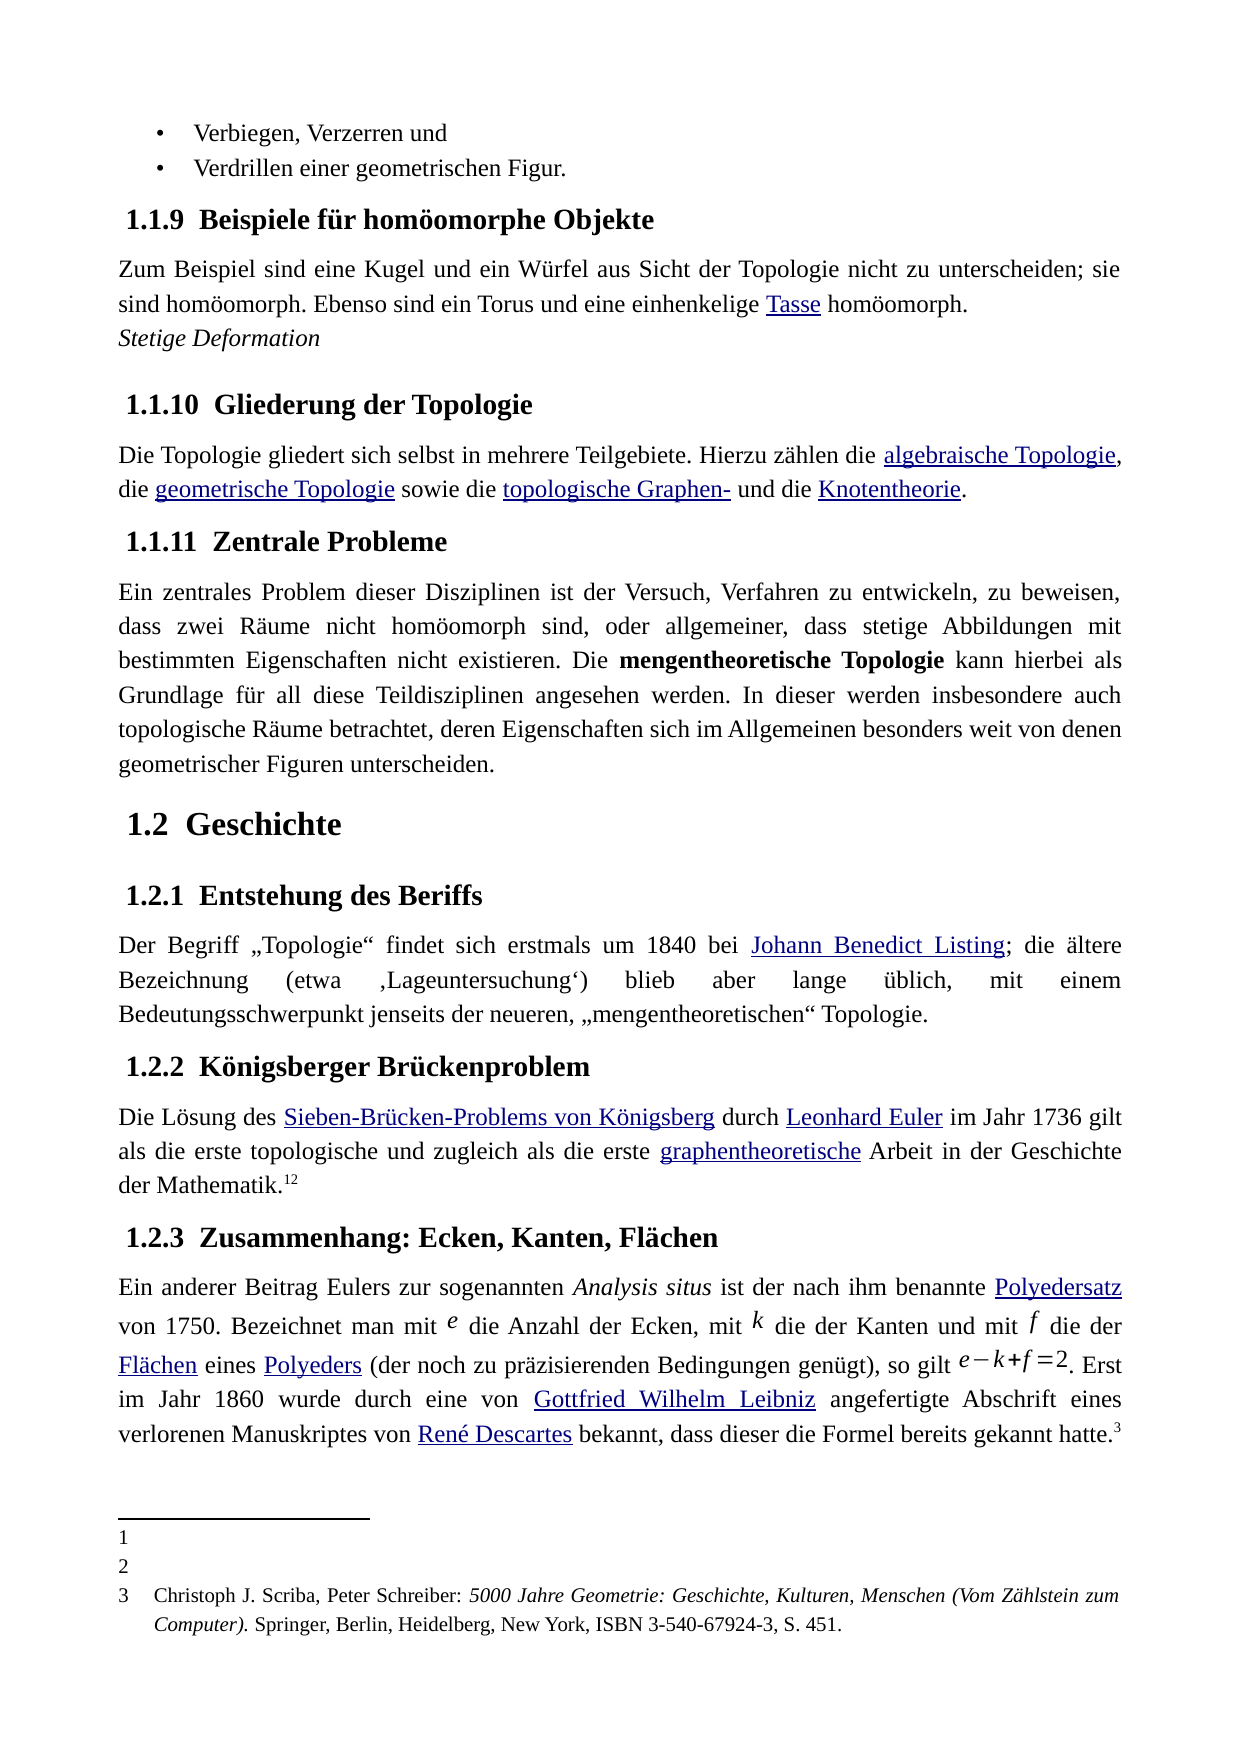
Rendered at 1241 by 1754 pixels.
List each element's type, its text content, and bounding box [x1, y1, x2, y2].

subtitle Zentrale Probleme [118, 524, 1122, 557]
text Christoph J. Scriba, Peter Schreiber: 5000 Jahre Geometrie: Geschichte, Kulturen, Menschen (Vom Zählstein zum Computer). Springer, Berlin, Heidelberg, New York, ISBN 3-540-67924-3, S. 451. [118, 1583, 1122, 1636]
text Zum Beispiel sind eine Kugel und ein Würfel aus Sicht der Topologie nicht zu unterscheiden; sie sind homöomorph. Ebenso sind ein Torus und eine einhenkelige Tasse homöomorph. [118, 254, 1122, 318]
subtitle Geschichte [118, 804, 1122, 843]
text Die Topologie gliedert sich selbst in mehrere Teilgebiete. Hierzu zählen die algebraische Topologie, die geometrische Topologie sowie die topologische Graphen- und die Knotentheorie. [118, 440, 1122, 503]
list Verbiegen, Verzerren und [156, 118, 1122, 147]
text Ein zentrales Problem dieser Disziplinen ist der Versuch, Verfahren zu entwickeln, zu beweisen, dass zwei Räume nicht homöomorph sind, oder allgemeiner, dass stetige Abbildungen mit bestimmten Eigenschaften nicht existieren. Die mengentheoretische Topologie kann hierbei als Grundlage für all diese Teildisziplinen angesehen werden. In dieser werden insbesondere auch topologische Räume betrachtet, deren Eigenschaften sich im Allgemeinen besonders weit von denen geometrischer Figuren unterscheiden. [118, 577, 1122, 778]
subtitle Zusammenhang: Ecken, Kanten, Flächen [118, 1219, 1122, 1253]
text Die Lösung des Sieben-Brücken-Problems von Königsberg durch Leonhard Euler im Jahr 1736 gilt als die erste topologische und zugleich als die erste graphentheoretische Arbeit in der Geschichte der Mathematik. [118, 1102, 1122, 1199]
text Ein anderer Beitrag Eulers zur sogenannten Analysis situs ist der nach ihm benannte Polyedersatz von 1750. Bezeichnet man mit die Anzahl der Ecken, mit die der Kanten und mit die der Flächen eines Polyeders (der noch zu präzisierenden Bedingungen genügt), so gilt . Erst im Jahr 1860 wurde durch eine von Gottfried Wilhelm Leibniz angefertigte Abschrift eines verlorenen Manuskriptes von René Descartes bekannt, dass dieser die Formel bereits gekannt hatte. [118, 1272, 1122, 1448]
subtitle Beispiele für homöomorphe Objekte [118, 202, 1122, 235]
text Stetige Deformation [118, 323, 1122, 352]
list Verdrillen einer geometrischen Figur. [156, 153, 1122, 181]
text Der Begriff „Topologie“ findet sich erstmals um 1840 bei Johann Benedict Listing; die ältere Bezeichnung (etwa ‚Lageuntersuchung‘) blieb aber lange üblich, mit einem Bedeutungsschwerpunkt jenseits der neueren, „mengentheoretischen“ Topologie. [118, 931, 1122, 1028]
subtitle Königsberger Brückenproblem [118, 1049, 1122, 1082]
subtitle Gliederung der Topologie [118, 387, 1122, 421]
subtitle Entstehung des Beriffs [118, 878, 1122, 911]
